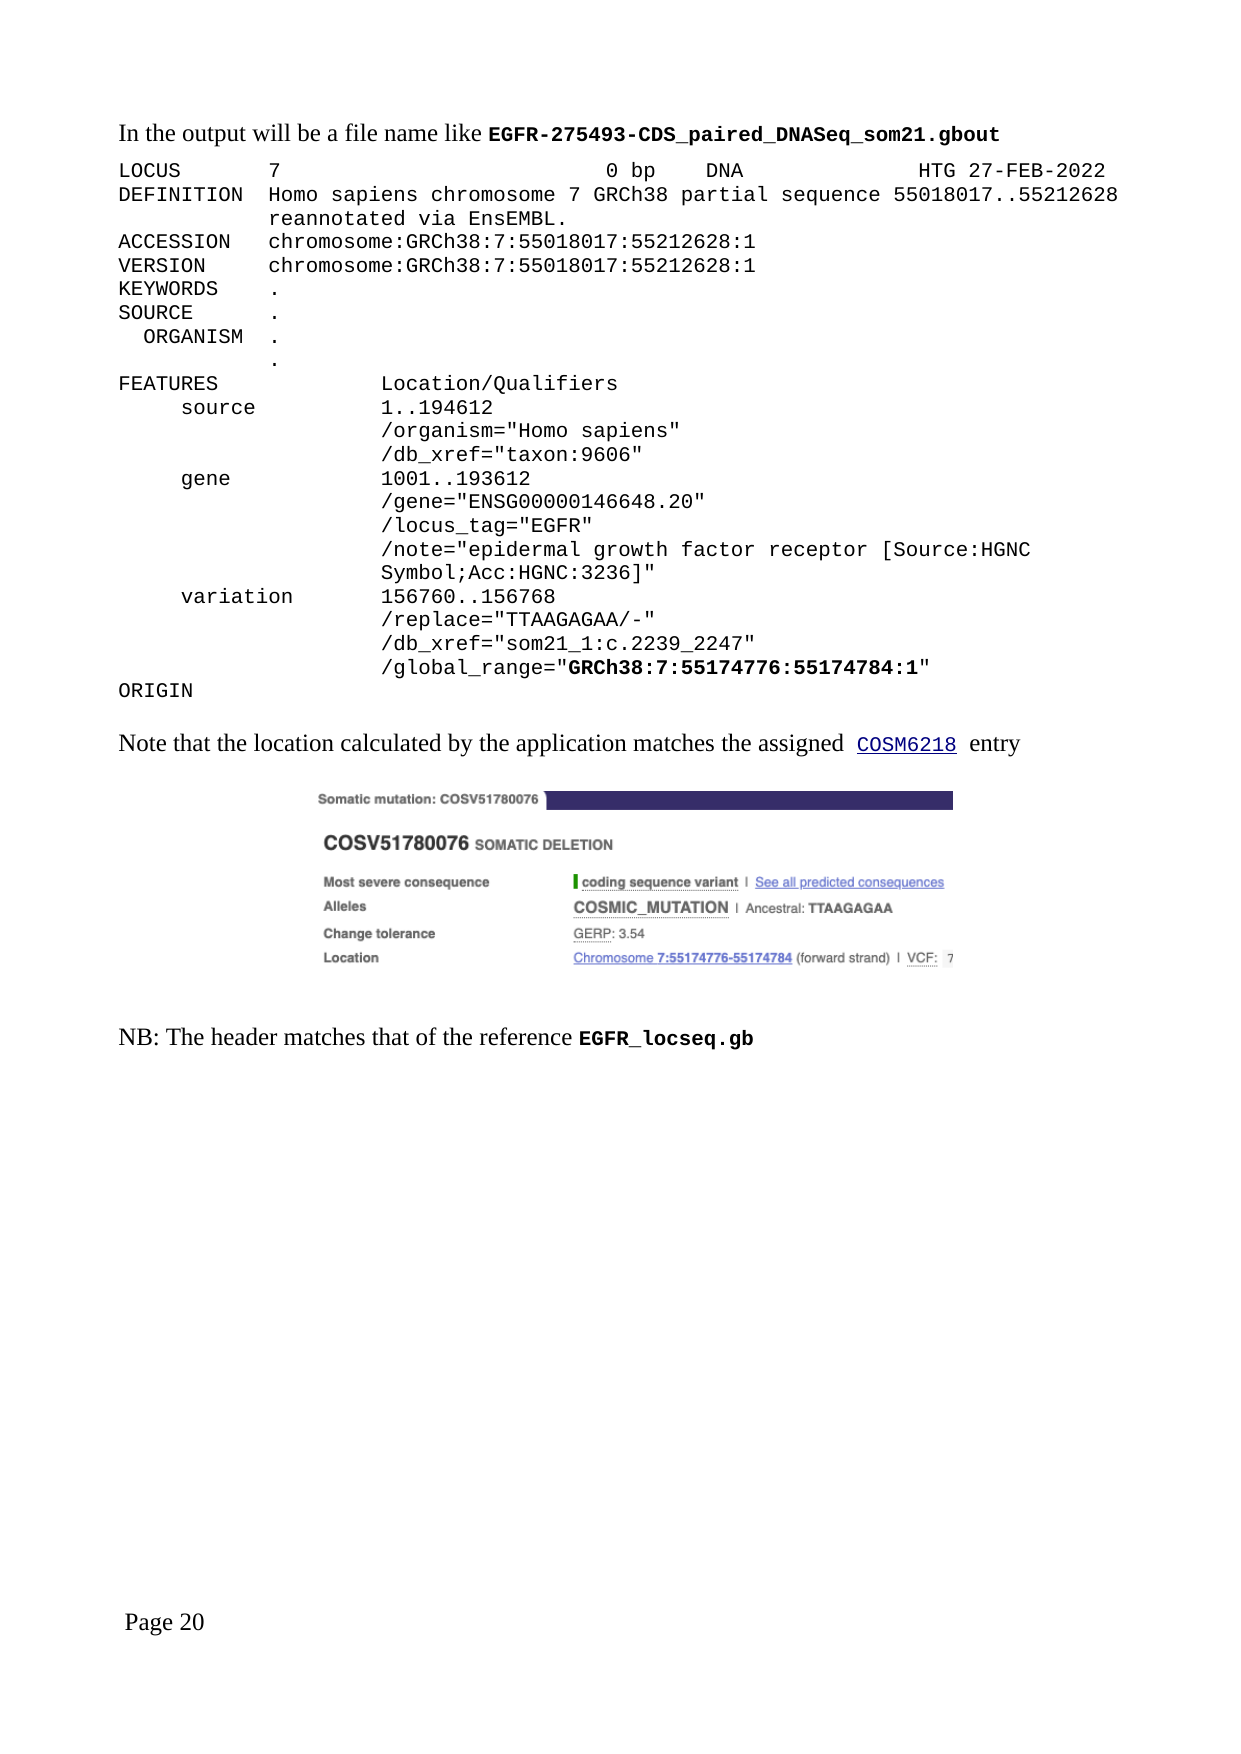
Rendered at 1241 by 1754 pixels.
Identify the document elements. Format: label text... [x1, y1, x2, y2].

text Symbol;Acc:HGNC:3236]" [118, 562, 1122, 586]
text variation 156760..156768 [118, 586, 1122, 609]
text SOURCE . [118, 302, 1122, 326]
text VERSION chromosome:GRCh38:7:55018017:55212628:1 [118, 255, 1122, 278]
text /db_xref="taxon:9606" [118, 444, 1122, 468]
text gene 1001..193612 [118, 468, 1122, 491]
text /organism="Homo sapiens" [118, 420, 1122, 444]
text reannotated via EnsEMBL. [118, 207, 1122, 231]
text /global_range="GRCh38:7:55174776:55174784:1" [118, 657, 1122, 680]
text KEYWORDS . [118, 278, 1122, 302]
text Note that the location calculated by the application matches the assigned COSM6218 entry [118, 728, 1122, 757]
text In the output will be a file name like EGFR-275493-CDS_paired_DNASeq_som21.gbout [118, 118, 1122, 148]
text ACCESSION chromosome:GRCh38:7:55018017:55212628:1 [118, 231, 1122, 255]
text . [118, 349, 1122, 373]
text /gene="ENSG00000146648.20" [118, 491, 1122, 515]
text /note="epidermal growth factor receptor [Source:HGNC [118, 538, 1122, 562]
text DEFINITION Homo sapiens chromosome 7 GRCh38 partial sequence 55018017..55212628 [118, 184, 1122, 207]
text /locus_tag="EGFR" [118, 515, 1122, 538]
text NB: The header matches that of the reference EGFR_locseq.gb [118, 1022, 1122, 1051]
text source 1..194612 [118, 397, 1122, 420]
text /db_xref="som21_1:c.2239_2247" [118, 633, 1122, 657]
text ORGANISM . [118, 326, 1122, 349]
text ORIGIN [118, 680, 1122, 704]
text FEATURES Location/Qualifiers [118, 373, 1122, 397]
text /replace="TTAAGAGAA/-" [118, 609, 1122, 633]
picture [313, 791, 953, 975]
text LOCUS 7 0 bp DNA HTG 27-FEB-2022 [118, 160, 1122, 184]
